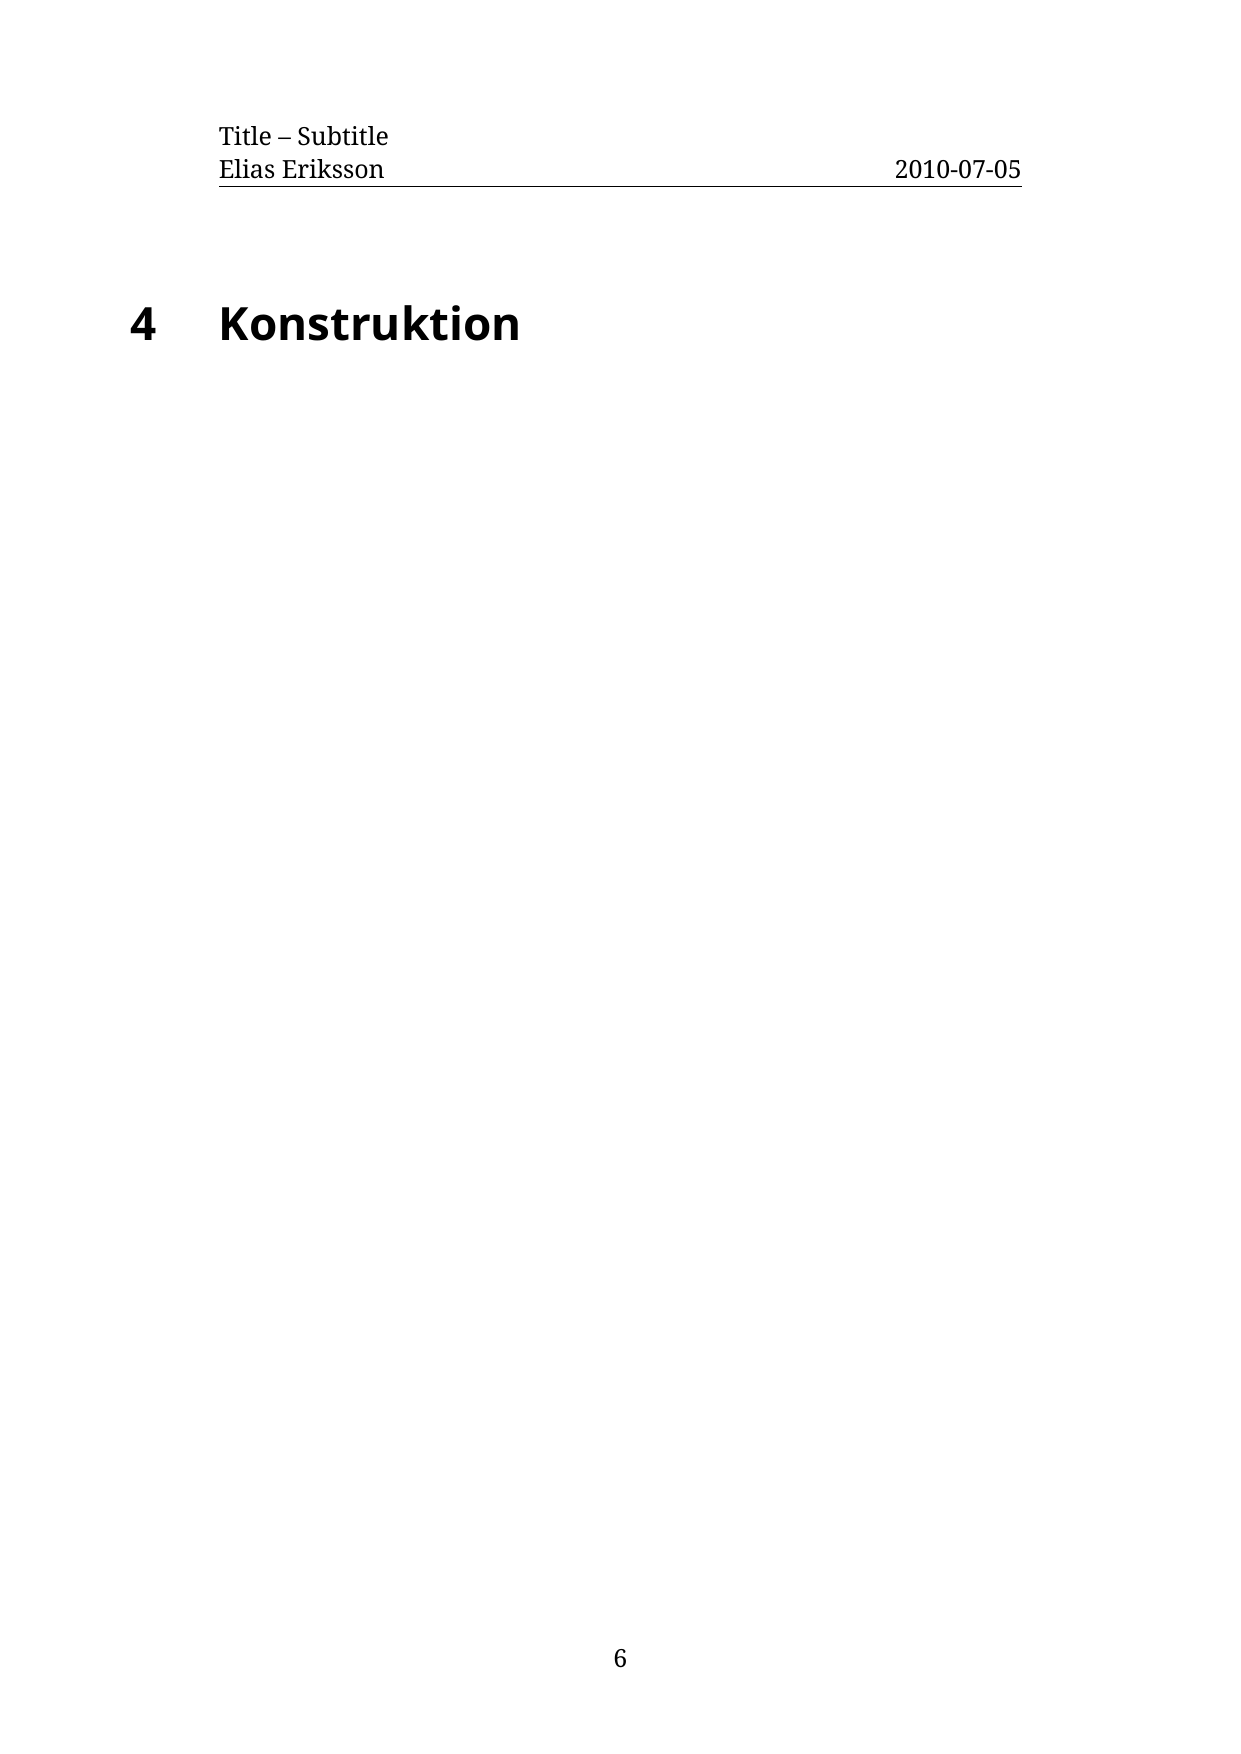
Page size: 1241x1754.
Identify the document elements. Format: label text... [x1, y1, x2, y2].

subtitle Konstruktion [130, 291, 1022, 353]
